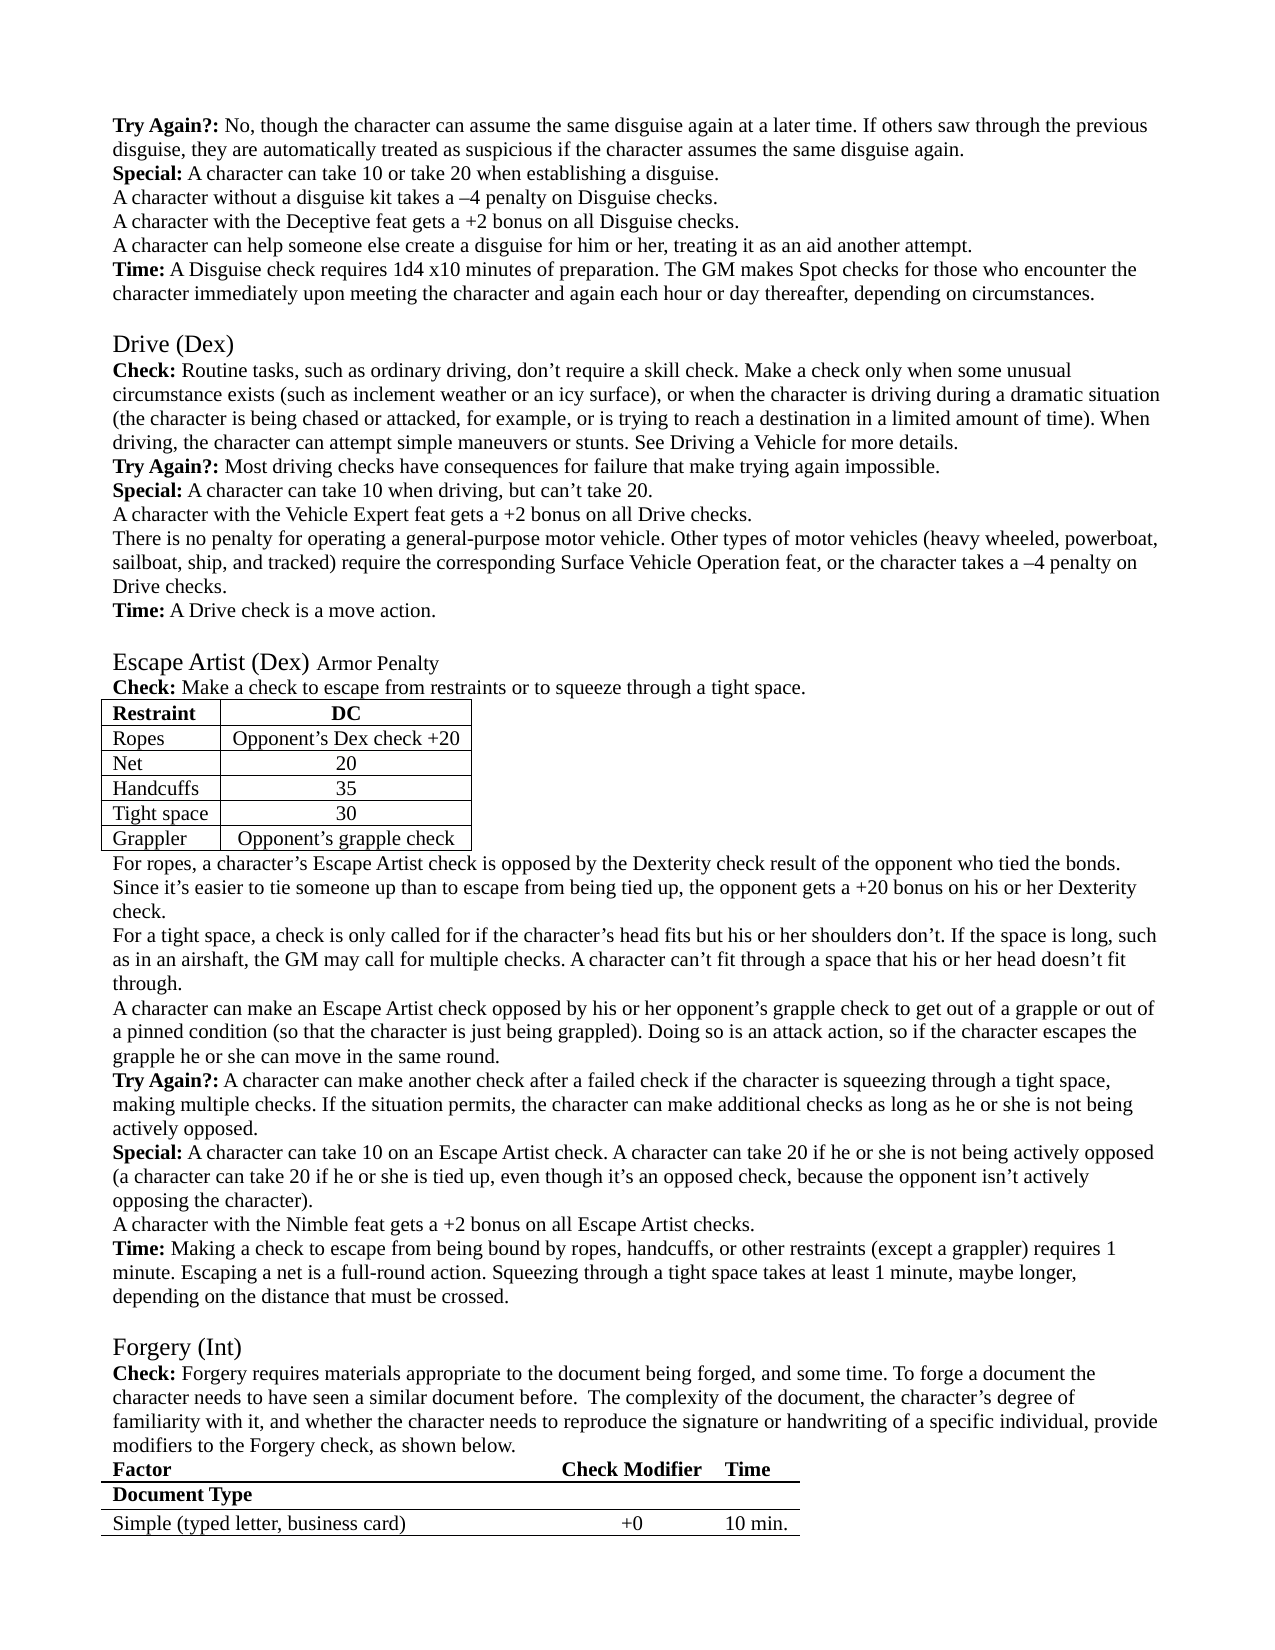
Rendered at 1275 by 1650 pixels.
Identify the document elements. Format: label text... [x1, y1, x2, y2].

text Check: Forgery requires ma­terials appropriate to the document being forged, and some time. To forge a document the character needs to have seen a similar document before. The complexity of the document, the character’s degree of familiarity with it, and whether the character needs to reproduce the signature or handwriting of a specific individual, provide modifiers to the Forgery check, as shown below. [112, 1361, 1162, 1457]
table_cell Grappler [102, 826, 220, 850]
text A character can make an Escape Artist check opposed by his or her opponent’s grapple check to get out of a grapple or out of a pinned condition (so that the character is just being grappled). Doing so is an attack action, so if the character escapes the grapple he or she can move in the same round. [112, 995, 1162, 1068]
table_cell [550, 1483, 713, 1509]
table_cell 30 [221, 801, 471, 825]
table_cell +0 [550, 1510, 713, 1534]
text Try Again?: No, though the character can assume the same disguise again at a later time. If others saw through the previous disguise, they are automatically treated as suspicious if the character assumes the same disguise again. [112, 112, 1162, 161]
table_header Check Modifier [550, 1457, 713, 1481]
table_cell [713, 1483, 799, 1509]
table_cell Net [102, 751, 220, 775]
text For ropes, a character’s Escape Artist check is opposed by the Dexterity check result of the opponent who tied the bonds. Since it’s easier to tie someone up than to escape from being tied up, the opponent gets a +20 bonus on his or her Dexterity check. [112, 851, 1162, 923]
text For a tight space, a check is only called for if the character’s head fits but his or her shoulders don’t. If the space is long, such as in an airshaft, the GM may call for multiple checks. A character can’t fit through a space that his or her head doesn’t fit through. [112, 923, 1162, 995]
table_cell Handcuffs [102, 776, 220, 800]
table_cell Simple (typed letter, business card) [101, 1510, 550, 1534]
table_cell Ropes [102, 726, 220, 749]
text Time: A Disguise check requires 1d4 x10 minutes of preparation. The GM makes Spot checks for those who encounter the character immediately upon meeting the character and again each hour or day thereafter, depending on circumstances. [112, 257, 1162, 305]
table_header Restraint [102, 700, 220, 724]
text Special: A character can take 10 or take 20 when establishing a disguise. [112, 161, 1162, 185]
table_cell Opponent’s Dex check +20 [221, 726, 471, 749]
text Forgery (Int) [112, 1332, 1162, 1361]
text Time: A Drive check is a move action. [112, 598, 1162, 622]
text A character with the Deceptive feat gets a +2 bonus on all Disguise checks. [112, 209, 1162, 233]
text A character can help someone else create a disguise for him or her, treating it as an aid another attempt. [112, 233, 1162, 257]
text Check: Make a check to escape from restraints or to squeeze through a tight space. [112, 675, 1162, 699]
table_cell Document Type [101, 1483, 550, 1509]
table_cell 20 [221, 751, 471, 775]
text A character with the Vehicle Expert feat gets a +2 bonus on all Drive checks. [112, 502, 1162, 526]
text Time: Making a check to escape from being bound by ropes, handcuffs, or other restraints (except a grappler) requires 1 minute. Escaping a net is a full-round action. Squeezing through a tight space takes at least 1 minute, maybe longer, depending on the distance that must be crossed. [112, 1236, 1162, 1308]
table_header DC [221, 700, 471, 724]
table_header Factor [101, 1457, 550, 1481]
table_header Time [713, 1457, 799, 1481]
text Escape Artist (Dex) Armor Penalty [112, 647, 1162, 675]
text There is no penalty for operating a general-purpose motor vehicle. Other types of motor vehicles (heavy wheeled, powerboat, sailboat, ship, and tracked) require the corresponding Surface Vehicle Operation feat, or the character takes a –4 penalty on Drive checks. [112, 526, 1162, 598]
table_cell Tight space [102, 801, 220, 825]
table_cell 35 [221, 776, 471, 800]
text Try Again?: A character can make another check after a failed check if the character is squeezing through a tight space, making multiple checks. If the situation permits, the character can make additional checks as long as he or she is not being actively opposed. [112, 1068, 1162, 1140]
table_cell 10 min. [713, 1510, 799, 1534]
text Special: A character can take 10 when driving, but can’t take 20. [112, 478, 1162, 502]
table_cell Opponent’s grapple check [221, 826, 471, 850]
text Drive (Dex) [112, 329, 1162, 358]
text A character with the Nimble feat gets a +2 bonus on all Escape Artist checks. [112, 1212, 1162, 1236]
text Check: Routine tasks, such as ordinary driving, don’t require a skill check. Make a check only when some unusual circumstance exists (such as inclement weather or an icy surface), or when the character is driving during a dramatic situation (the character is being chased or attacked, for example, or is trying to reach a destination in a limited amount of time). When driving, the character can attempt simple maneuvers or stunts. See Driving a Vehicle for more details. [112, 358, 1162, 454]
text A character without a disguise kit takes a –4 penalty on Disguise checks. [112, 185, 1162, 209]
text Try Again?: Most driving checks have consequences for failure that make trying again impossible. [112, 454, 1162, 478]
text Special: A character can take 10 on an Escape Artist check. A character can take 20 if he or she is not being actively opposed (a character can take 20 if he or she is tied up, even though it’s an opposed check, because the opponent isn’t actively opposing the character). [112, 1140, 1162, 1212]
